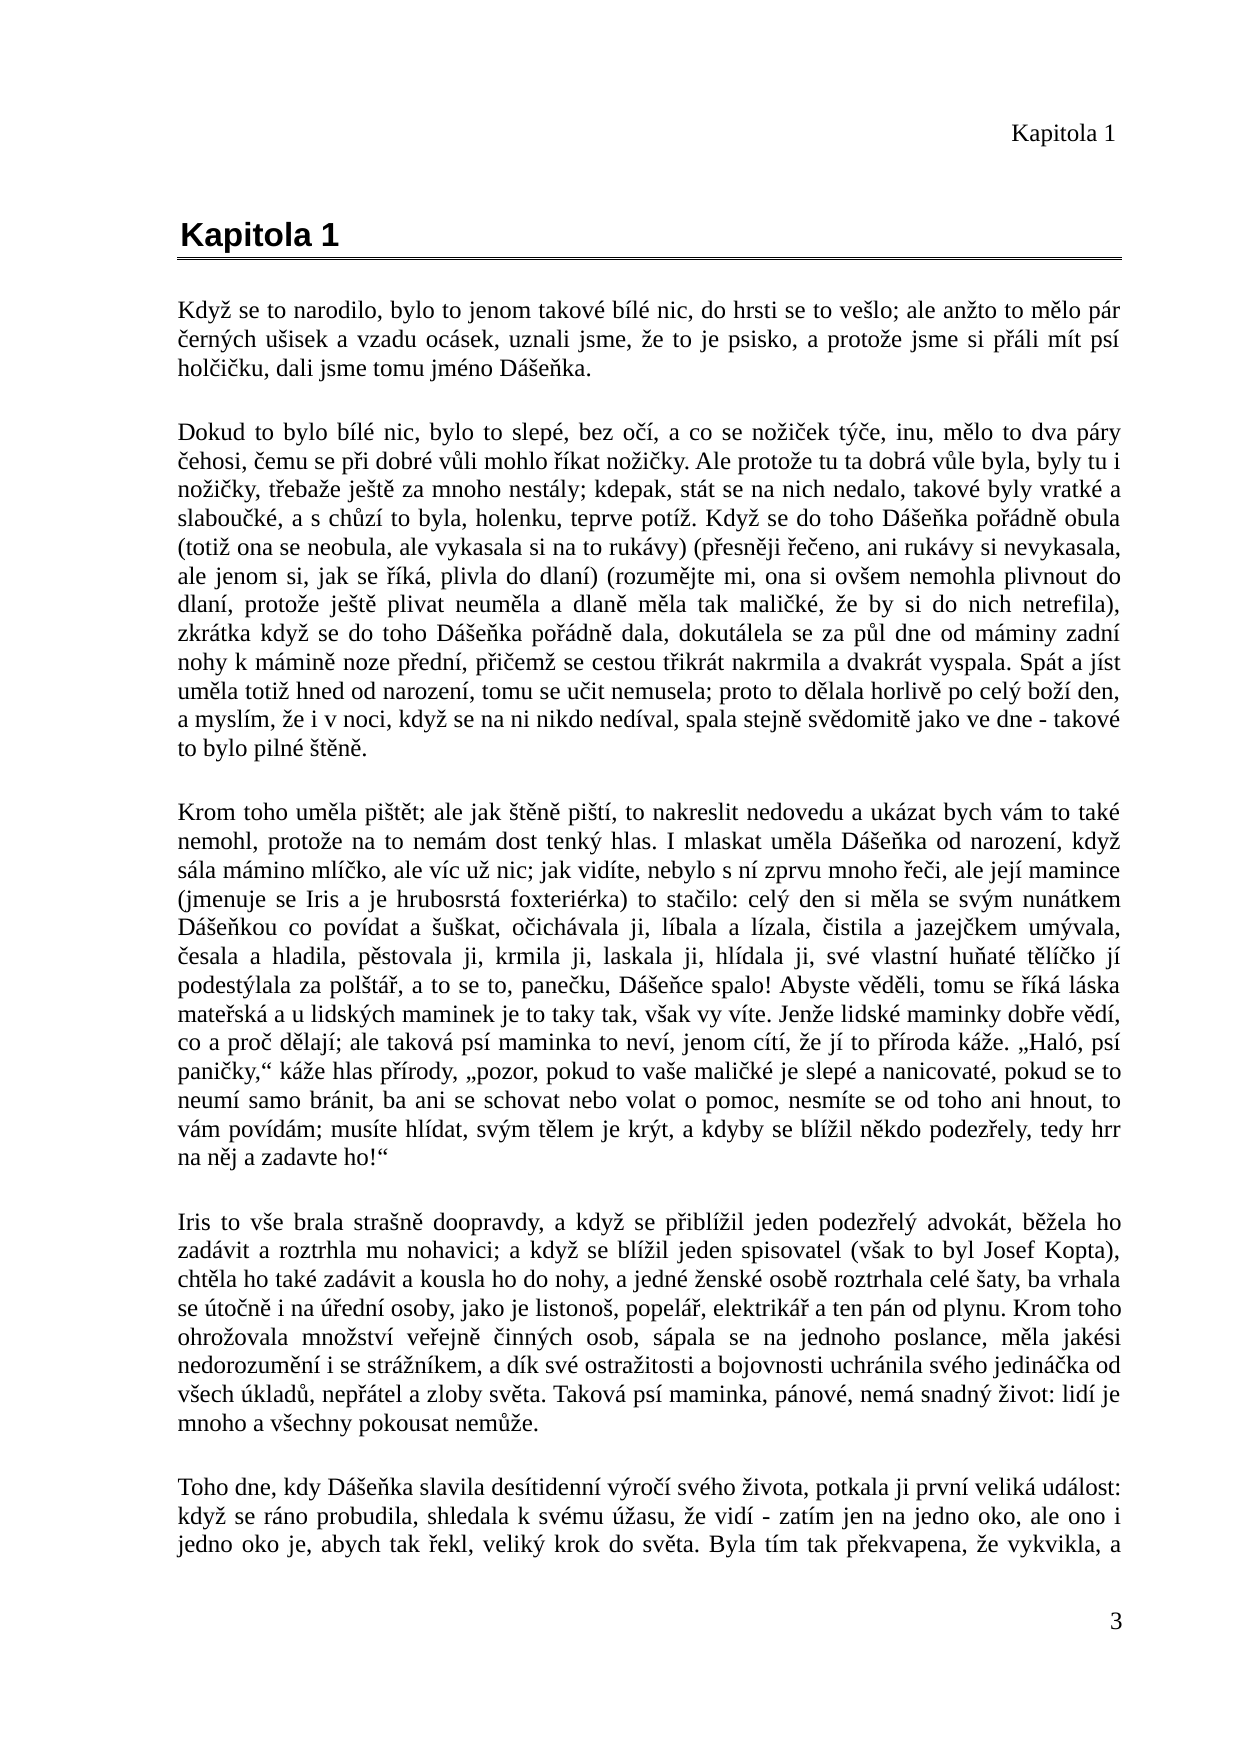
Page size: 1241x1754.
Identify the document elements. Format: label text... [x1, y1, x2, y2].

text Krom toho uměla pištět; ale jak štěně piští, to nakreslit nedovedu a ukázat bych vám to také nemohl, protože na to nemám dost tenký hlas. I mlaskat uměla Dášeňka od narození, když sála mámino mlíčko, ale víc už nic; jak vidíte, nebylo s ní zprvu mnoho řeči, ale její mamince (jmenuje se Iris a je hrubosrstá foxteriérka) to stačilo: celý den si měla se svým nunátkem Dášeňkou co povídat a šuškat, očichávala ji, líbala a lízala, čistila a jazejčkem umývala, česala a hladila, pěstovala ji, krmila ji, laskala ji, hlídala ji, své vlastní huňaté tělíčko jí podestýlala za polštář, a to se to, panečku, Dášeňce spalo! Abyste věděli, tomu se říká láska mateřská a u lidských maminek je to taky tak, však vy víte. Jenže lidské maminky dobře vědí, co a proč dělají; ale taková psí maminka to neví, jenom cítí, že jí to příroda káže. „Haló, psí paničky,“ káže hlas přírody, „pozor, pokud to vaše maličké je slepé a nanicovaté, pokud se to neumí samo bránit, ba ani se schovat nebo volat o pomoc, nesmíte se od toho ani hnout, to vám povídám; musíte hlídat, svým tělem je krýt, a kdyby se blížil někdo podezřely, tedy hrr na něj a zadavte ho!“ [177, 797, 1122, 1171]
subtitle Kapitola 1 [177, 212, 1122, 257]
text Když se to narodilo, bylo to jenom takové bílé nic, do hrsti se to vešlo; ale anžto to mělo pár černých ušisek a vzadu ocásek, uznali jsme, že to je psisko, a protože jsme si přáli mít psí holčičku, dali jsme tomu jméno Dášeňka. [177, 295, 1122, 382]
text Toho dne, kdy Dášeňka slavila desítidenní výročí svého života, potkala ji první veliká událost: když se ráno probudila, shledala k svému úžasu, že vidí - zatím jen na jedno oko, ale ono i jedno oko je, abych tak řekl, veliký krok do světa. Byla tím tak překvapena, že vykvikla, a [177, 1472, 1122, 1558]
text Dokud to bylo bílé nic, bylo to slepé, bez očí, a co se nožiček týče, inu, mělo to dva páry čehosi, čemu se při dobré vůli mohlo říkat nožičky. Ale protože tu ta dobrá vůle byla, byly tu i nožičky, třebaže ještě za mnoho nestály; kdepak, stát se na nich nedalo, takové byly vratké a slaboučké, a s chůzí to byla, holenku, teprve potíž. Když se do toho Dášeňka pořádně obula (totiž ona se neobula, ale vykasala si na to rukávy) (přesněji řečeno, ani rukávy si nevykasala, ale jenom si, jak se říká, plivla do dlaní) (rozumějte mi, ona si ovšem nemohla plivnout do dlaní, protože ještě plivat neuměla a dlaně měla tak maličké, že by si do nich netrefila), zkrátka když se do toho Dášeňka pořádně dala, dokutálela se za půl dne od máminy zadní nohy k mámině noze přední, přičemž se cestou třikrát nakrmila a dvakrát vyspala. Spát a jíst uměla totiž hned od narození, tomu se učit nemusela; proto to dělala horlivě po celý boží den, a myslím, že i v noci, když se na ni nikdo nedíval, spala stejně svědomitě jako ve dne - takové to bylo pilné štěně. [177, 417, 1122, 762]
text Iris to vše brala strašně doopravdy, a když se přiblížil jeden podezřelý advokát, běžela ho zadávit a roztrhla mu nohavici; a když se blížil jeden spisovatel (však to byl Josef Kopta), chtěla ho také zadávit a kousla ho do nohy, a jedné ženské osobě roztrhala celé šaty, ba vrhala se útočně i na úřední osoby, jako je listonoš, popelář, elektrikář a ten pán od plynu. Krom toho ohrožovala množství veřejně činných osob, sápala se na jednoho poslance, měla jakési nedorozumění i se strážníkem, a dík své ostražitosti a bojovnosti uchránila svého jedináčka od všech úkladů, nepřátel a zloby světa. Taková psí maminka, pánové, nemá snadný život: lidí je mnoho a všechny pokousat nemůže. [177, 1207, 1122, 1437]
